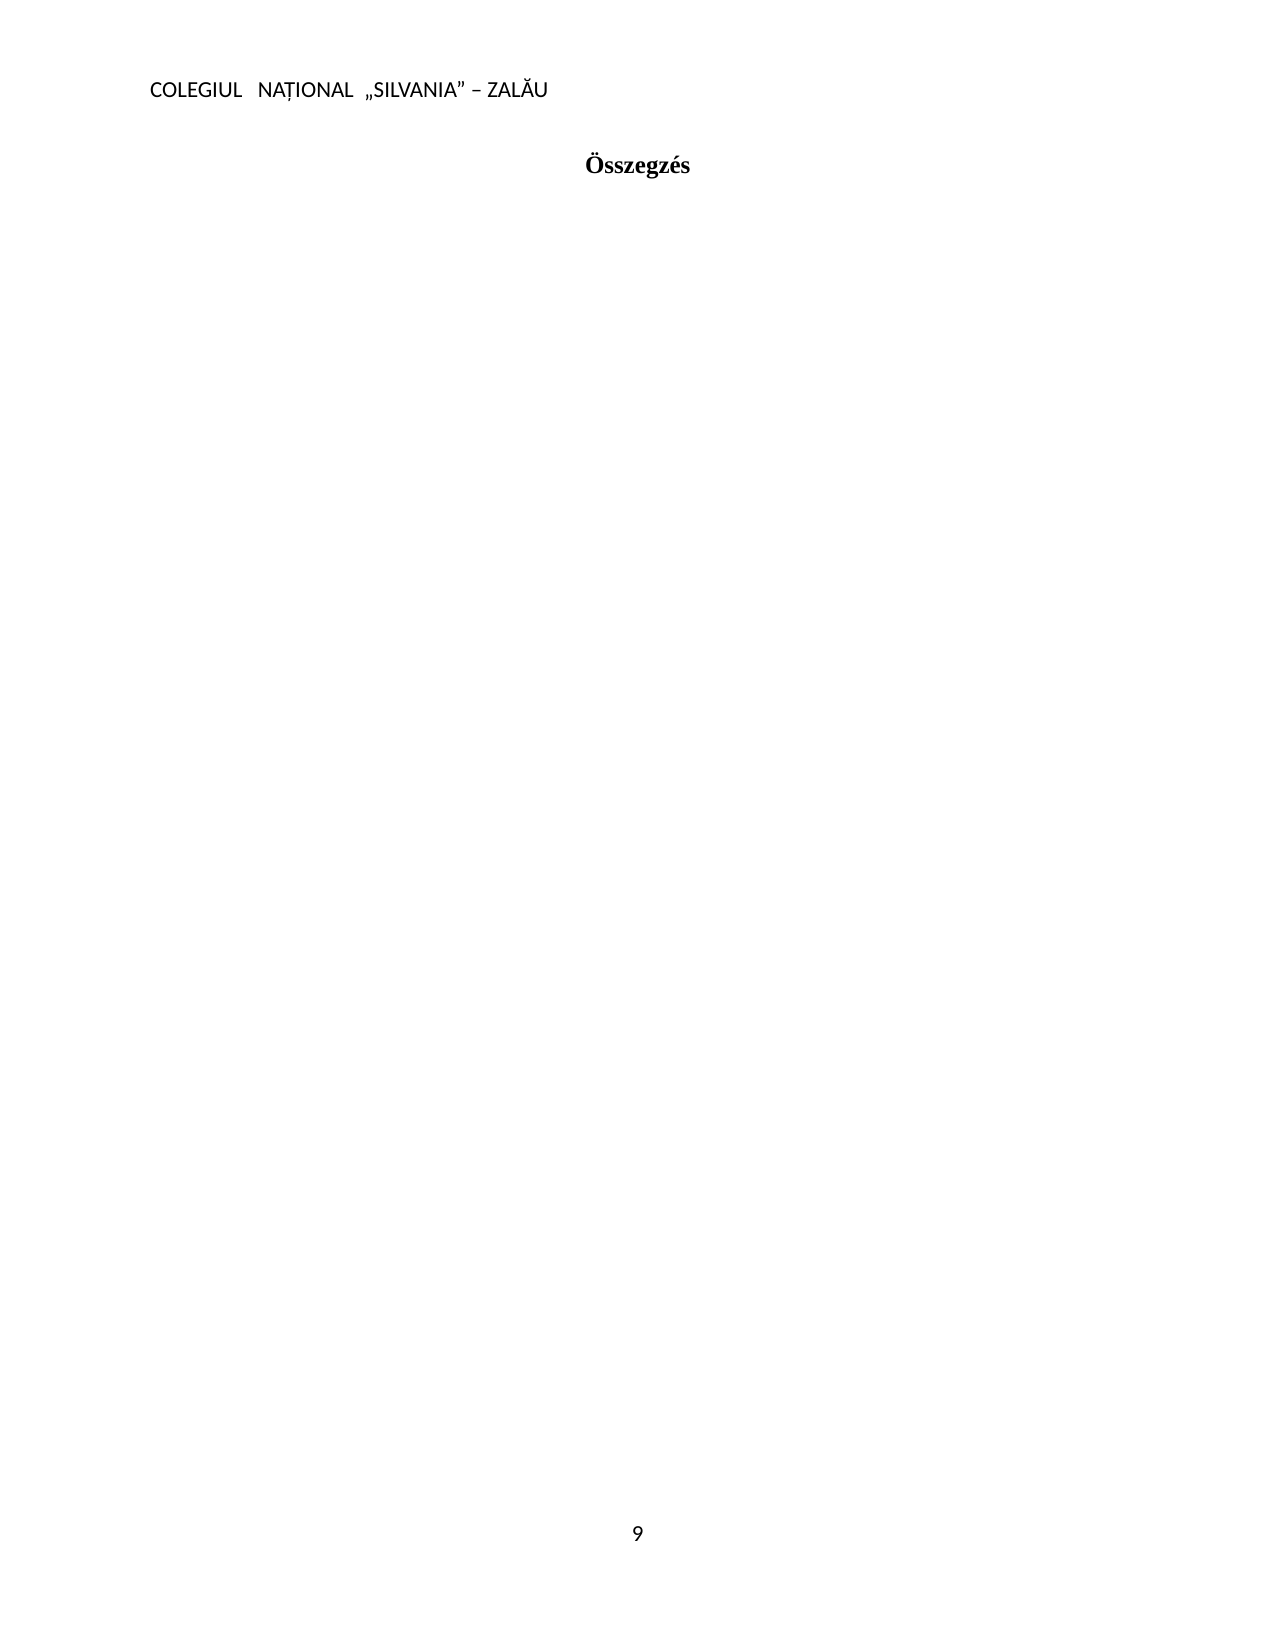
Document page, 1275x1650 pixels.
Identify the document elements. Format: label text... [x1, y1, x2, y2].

text Összegzés [150, 150, 1125, 179]
